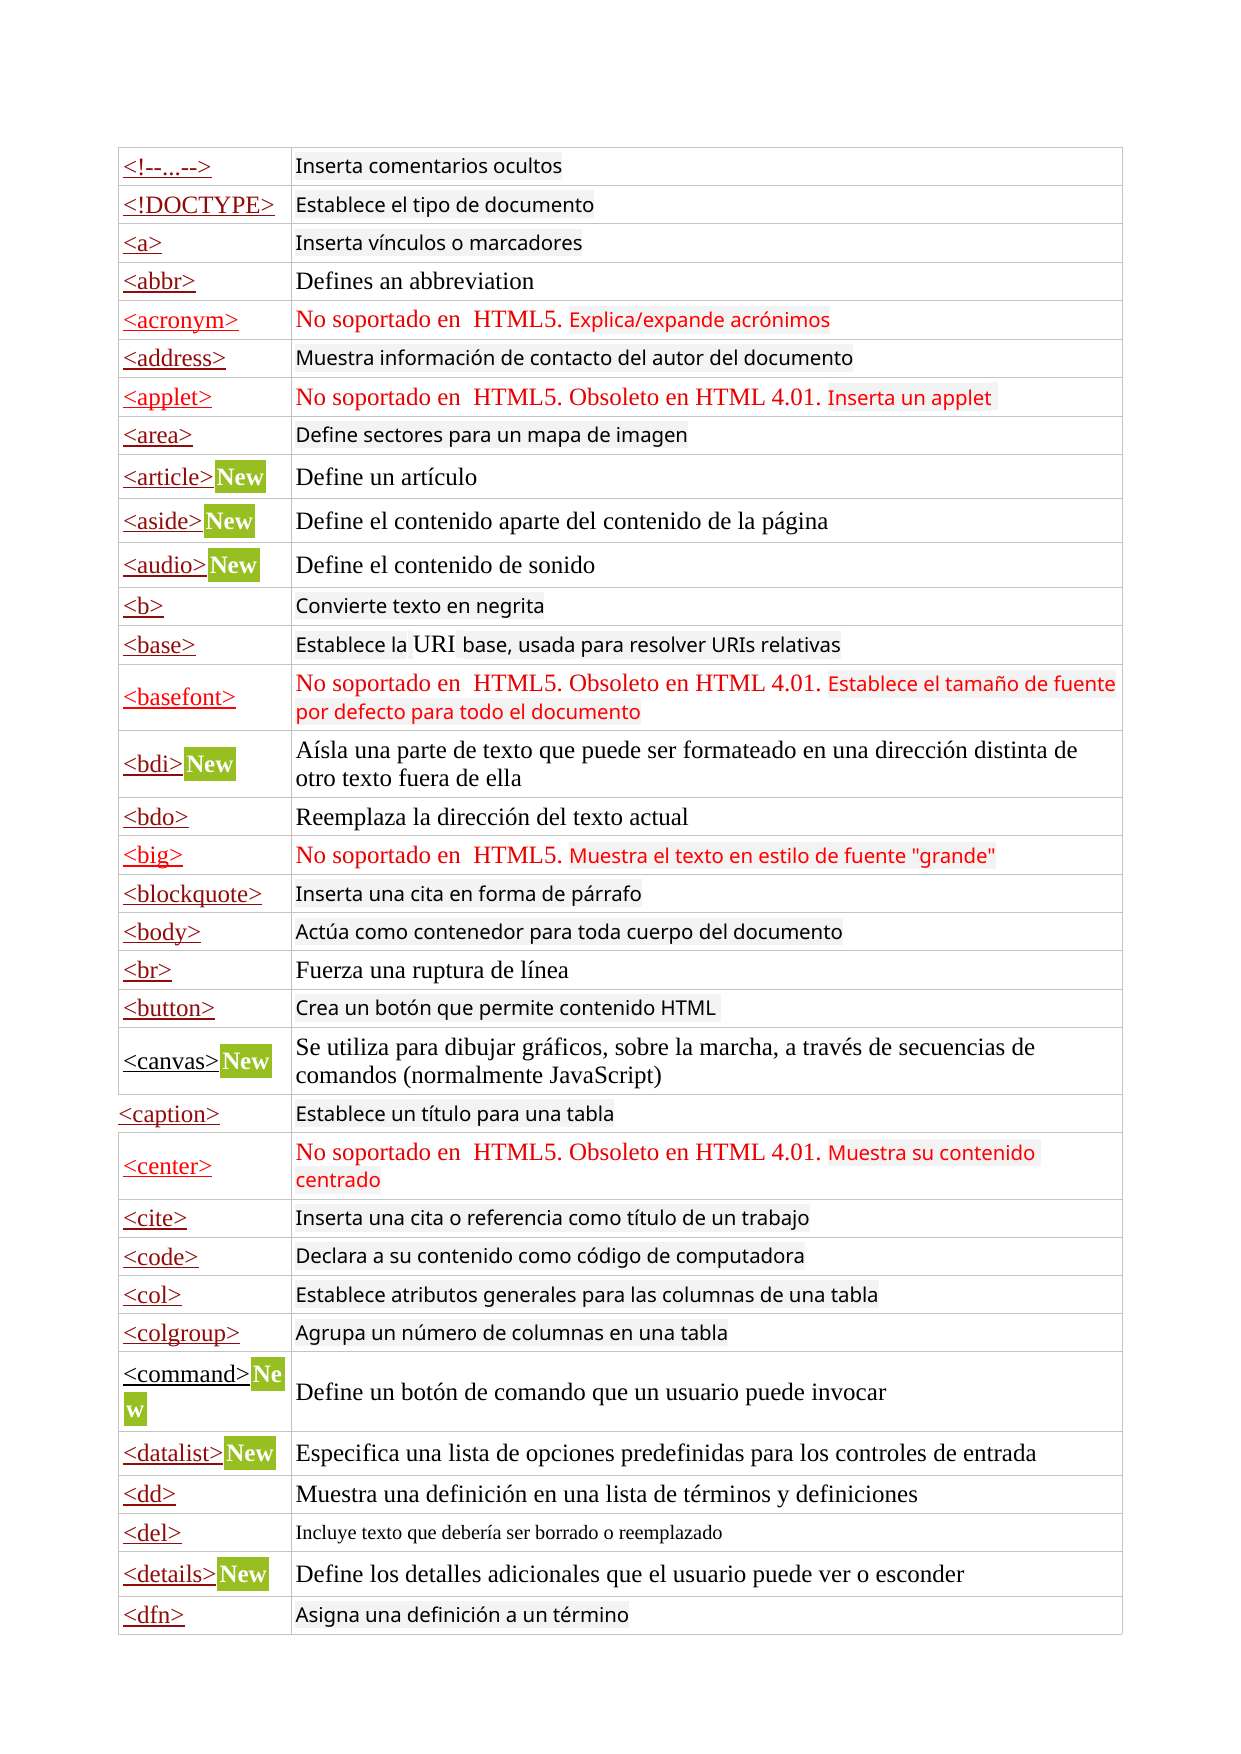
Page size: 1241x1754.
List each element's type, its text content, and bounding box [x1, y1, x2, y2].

table_cell Define el contenido aparte del contenido de la página [292, 499, 1122, 542]
table_cell <dfn> [119, 1597, 291, 1634]
table_cell <button> [119, 990, 291, 1027]
table_cell Inserta una cita en forma de párrafo [292, 875, 1122, 912]
table_cell <blockquote> [119, 875, 291, 912]
table_cell <a> [119, 224, 291, 262]
table_cell <bdo> [119, 798, 291, 835]
table_cell Declara a su contenido como código de computadora [292, 1238, 1122, 1275]
table_cell <center> [119, 1133, 291, 1198]
table_cell No soportado en HTML5. Obsoleto en HTML 4.01. Inserta un applet [292, 378, 1122, 416]
table_cell Establece un título para una tabla [292, 1095, 1122, 1132]
table_cell <colgroup> [119, 1314, 291, 1351]
table_cell <bdi>New [119, 731, 291, 797]
table_cell <details>New [119, 1552, 291, 1596]
table_cell <big> [119, 836, 291, 874]
table_cell No soportado en HTML5. Obsoleto en HTML 4.01. Muestra su contenido centrado [292, 1133, 1122, 1198]
table_cell Define el contenido de sonido [292, 543, 1122, 587]
table_cell Defines an abbreviation [292, 263, 1122, 300]
table_cell Convierte texto en negrita [292, 588, 1122, 625]
table_cell <b> [119, 588, 291, 625]
table_cell Define sectores para un mapa de imagen [292, 417, 1122, 454]
table_cell Aísla una parte de texto que puede ser formateado en una dirección distinta de otro texto fuera de ella [292, 731, 1122, 797]
table_cell <aside>New [119, 499, 291, 542]
table_cell <cite> [119, 1200, 291, 1237]
table_cell Establece el tipo de documento [292, 186, 1122, 223]
table_cell Especifica una lista de opciones predefinidas para los controles de entrada [292, 1432, 1122, 1475]
table_cell Define los detalles adicionales que el usuario puede ver o esconder [292, 1552, 1122, 1596]
table_cell Agrupa un número de columnas en una tabla [292, 1314, 1122, 1351]
table_cell Inserta una cita o referencia como título de un trabajo [292, 1200, 1122, 1237]
table_cell <abbr> [119, 263, 291, 300]
table_cell <address> [119, 340, 291, 377]
table_cell <article>New [119, 455, 291, 498]
table_cell <body> [119, 913, 291, 950]
table_cell <area> [119, 417, 291, 454]
table_cell No soportado en HTML5. Muestra el texto en estilo de fuente "grande" [292, 836, 1122, 874]
table_cell Actúa como contenedor para toda cuerpo del documento [292, 913, 1122, 950]
table_cell <del> [119, 1514, 291, 1551]
table_header <!--...--> [119, 148, 291, 185]
table_cell Establece la URI base, usada para resolver URIs relativas [292, 626, 1122, 663]
table_cell Fuerza una ruptura de línea [292, 951, 1122, 989]
table_cell <col> [119, 1276, 291, 1313]
table_cell Muestra información de contacto del autor del documento [292, 340, 1122, 377]
table_cell <caption> [118, 1095, 291, 1132]
table_cell <br> [119, 951, 291, 989]
table_cell <basefont> [119, 665, 291, 730]
table_cell <datalist>New [119, 1432, 291, 1475]
table_cell Establece atributos generales para las columnas de una tabla [292, 1276, 1122, 1313]
table_cell Reemplaza la dirección del texto actual [292, 798, 1122, 835]
table_cell Inserta vínculos o marcadores [292, 224, 1122, 262]
table_cell <!DOCTYPE> [119, 186, 291, 223]
table_cell Define un botón de comando que un usuario puede invocar [292, 1352, 1122, 1431]
table_cell Incluye texto que debería ser borrado o reemplazado [292, 1514, 1122, 1551]
table_cell <canvas>New [119, 1028, 291, 1094]
table_cell Asigna una definición a un término [292, 1597, 1122, 1634]
table_cell <command>New [119, 1352, 291, 1431]
table_cell Crea un botón que permite contenido HTML [292, 990, 1122, 1027]
table_cell <acronym> [119, 301, 291, 338]
table_cell <applet> [119, 378, 291, 416]
table_cell Se utiliza para dibujar gráficos, sobre la marcha, a través de secuencias de comandos (normalmente JavaScript) [292, 1028, 1122, 1094]
table_cell <audio>New [119, 543, 291, 587]
table_cell Define un artículo [292, 455, 1122, 498]
table_cell No soportado en HTML5. Obsoleto en HTML 4.01. Establece el tamaño de fuente por defecto para todo el documento [292, 665, 1122, 730]
table_header Inserta comentarios ocultos [292, 148, 1122, 185]
table_cell <base> [119, 626, 291, 663]
table_cell Muestra una definición en una lista de términos y definiciones [292, 1476, 1122, 1513]
table_cell No soportado en HTML5. Explica/expande acrónimos [292, 301, 1122, 338]
table_cell <code> [119, 1238, 291, 1275]
table_cell <dd> [119, 1476, 291, 1513]
